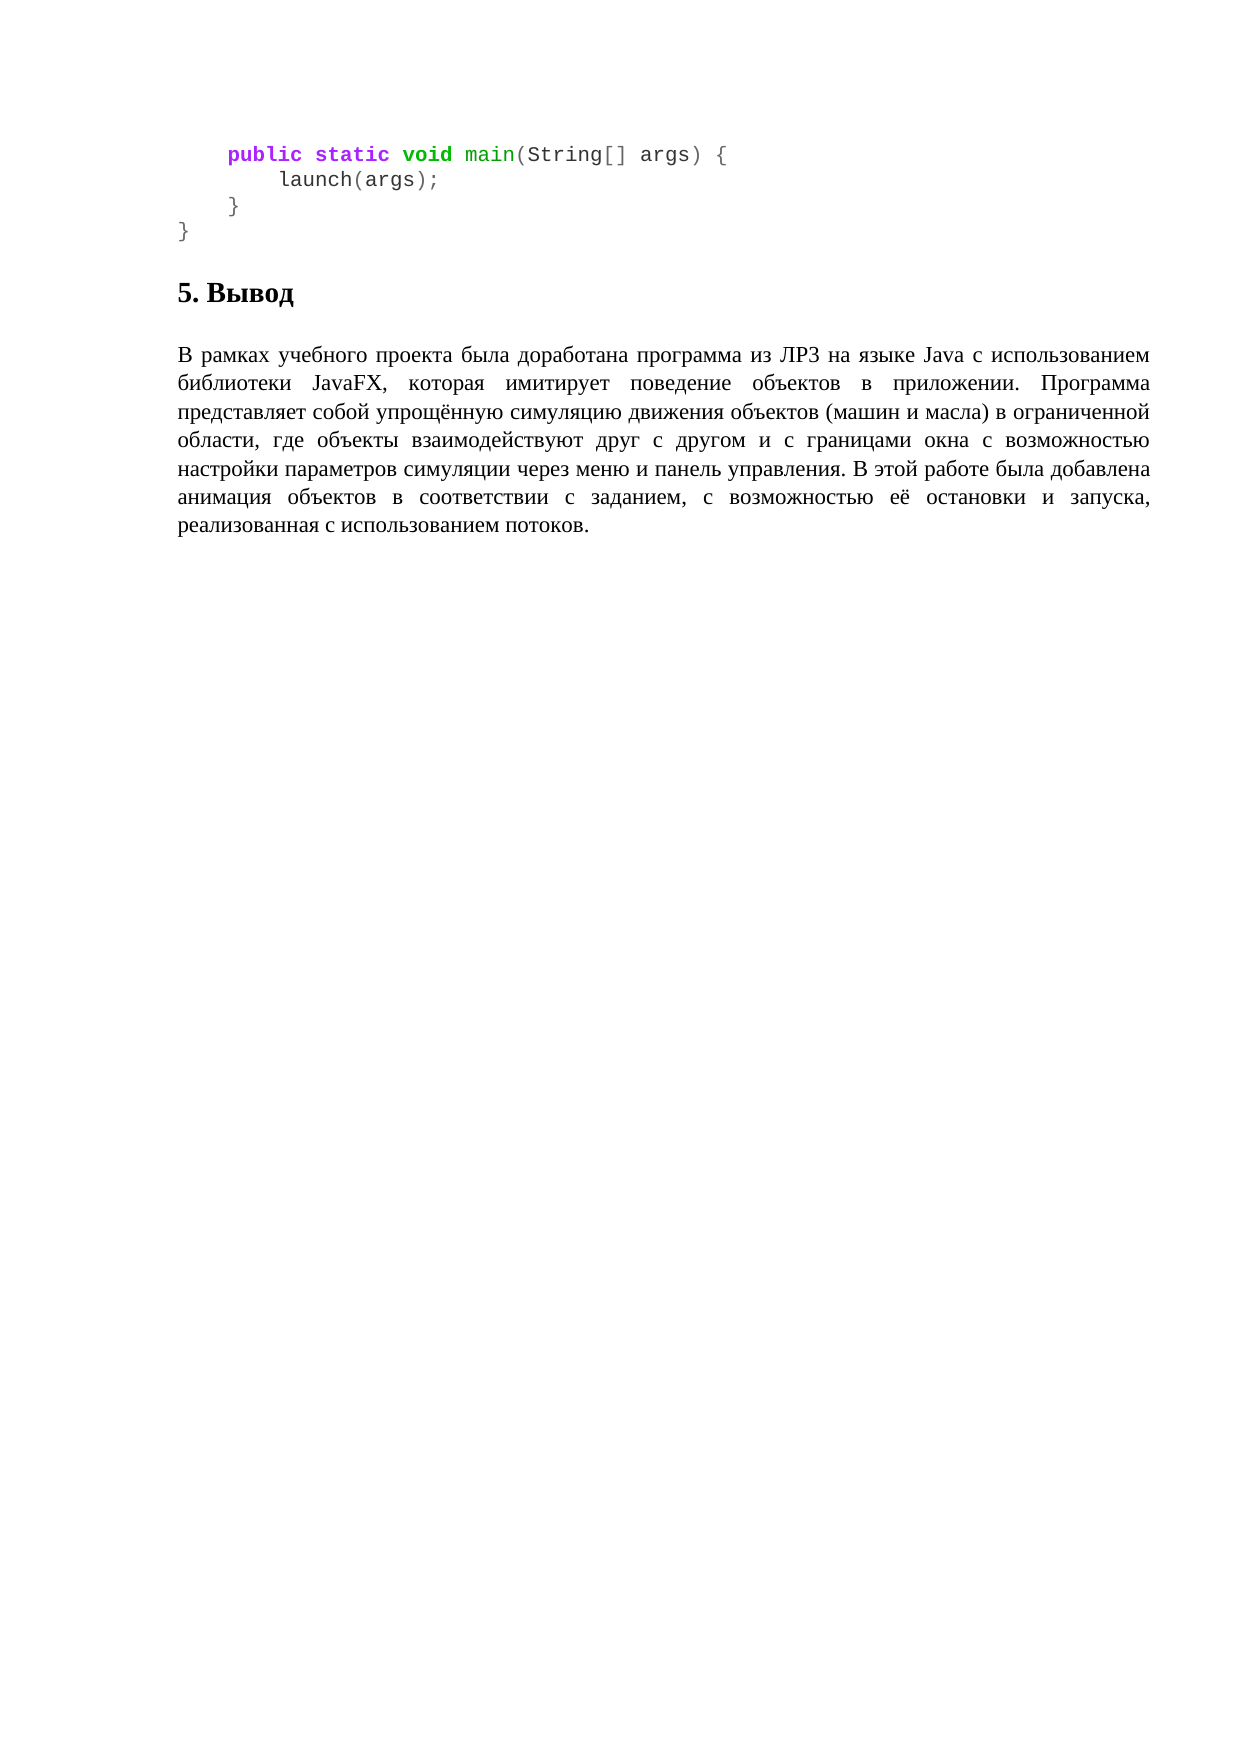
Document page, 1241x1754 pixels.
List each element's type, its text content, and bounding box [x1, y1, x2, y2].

text 5. Вывод [177, 275, 1152, 309]
text } [177, 220, 1152, 244]
text public static void main(String[] args) { [177, 144, 1152, 167]
text В рамках учебного проекта была доработана программа из ЛР3 на языке Java с использованием библиотеки JavaFX, которая имитирует поведение объектов в приложении. Программа представляет собой упрощённую симуляцию движения объектов (машин и масла) в ограниченной области, где объекты взаимодействуют друг с другом и с границами окна с возможностью настройки параметров симуляции через меню и панель управления. В этой работе была добавлена анимация объектов в соответствии с заданием, с возможностью её остановки и запуска, реализованная с использованием потоков. [177, 341, 1152, 538]
text } [177, 195, 1152, 218]
text launch(args); [177, 169, 1152, 193]
